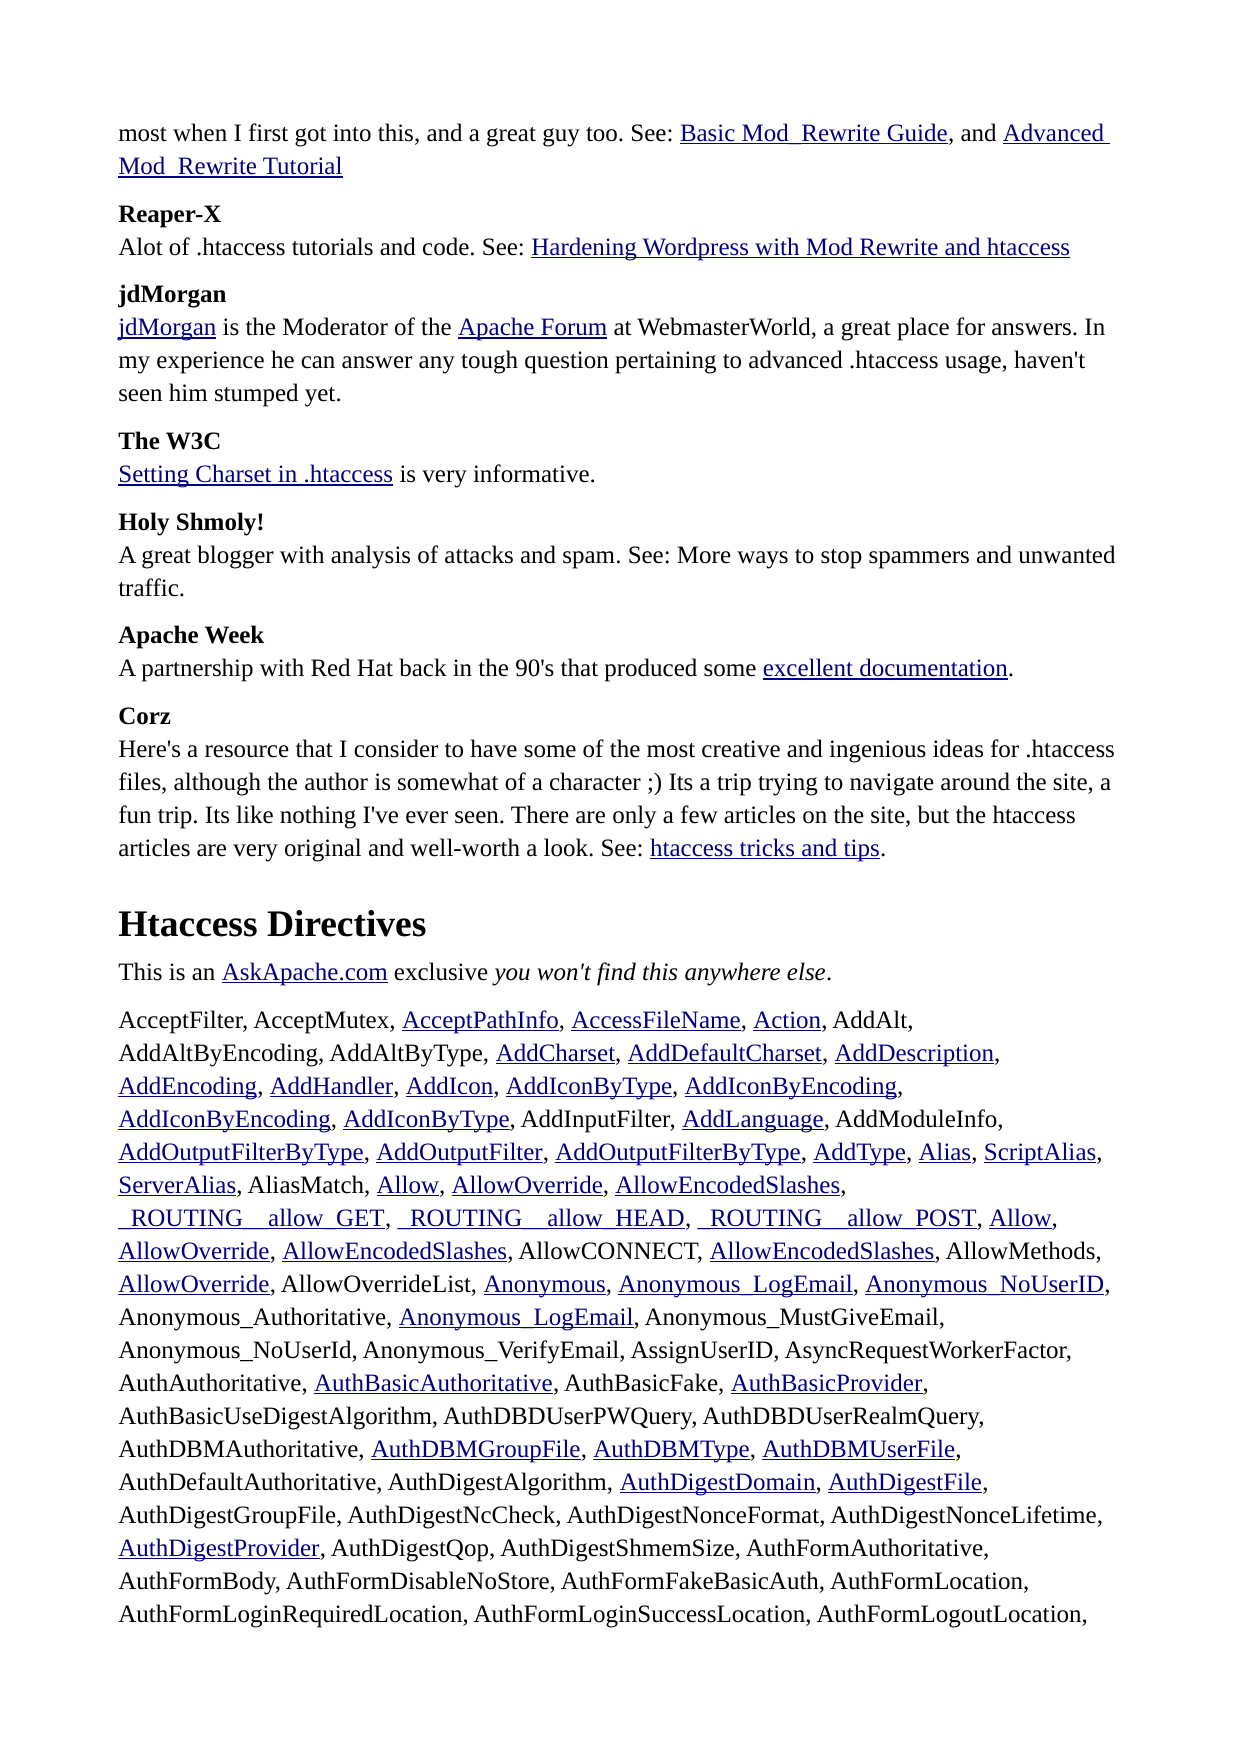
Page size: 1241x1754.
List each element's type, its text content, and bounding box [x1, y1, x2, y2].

text Corz Here's a resource that I consider to have some of the most creative and ingenious ideas for .htaccess files, although the author is somewhat of a character ;) Its a trip trying to navigate around the site, a fun trip. Its like nothing I've ever seen. There are only a few articles on the site, but the htaccess articles are very original and well-worth a look. See: htaccess tricks and tips. [118, 701, 1122, 862]
subtitle Htaccess Directives [118, 901, 1122, 944]
text jdMorgan jdMorgan is the Moderator of the Apache Forum at WebmasterWorld, a great place for answers. In my experience he can answer any tough question pertaining to advanced .htaccess usage, haven't seen him stumped yet. [118, 279, 1122, 407]
text AcceptFilter, AcceptMutex, AcceptPathInfo, AccessFileName, Action, AddAlt, AddAltByEncoding, AddAltByType, AddCharset, AddDefaultCharset, AddDescription, AddEncoding, AddHandler, AddIcon, AddIconByType, AddIconByEncoding, AddIconByEncoding, AddIconByType, AddInputFilter, AddLanguage, AddModuleInfo, AddOutputFilterByType, AddOutputFilter, AddOutputFilterByType, AddType, Alias, ScriptAlias, ServerAlias, AliasMatch, Allow, AllowOverride, AllowEncodedSlashes, _ROUTING__allow_GET, _ROUTING__allow_HEAD, _ROUTING__allow_POST, Allow, AllowOverride, AllowEncodedSlashes, AllowCONNECT, AllowEncodedSlashes, AllowMethods, AllowOverride, AllowOverrideList, Anonymous, Anonymous_LogEmail, Anonymous_NoUserID, Anonymous_Authoritative, Anonymous_LogEmail, Anonymous_MustGiveEmail, Anonymous_NoUserId, Anonymous_VerifyEmail, AssignUserID, AsyncRequestWorkerFactor, AuthAuthoritative, AuthBasicAuthoritative, AuthBasicFake, AuthBasicProvider, AuthBasicUseDigestAlgorithm, AuthDBDUserPWQuery, AuthDBDUserRealmQuery, AuthDBMAuthoritative, AuthDBMGroupFile, AuthDBMType, AuthDBMUserFile, AuthDefaultAuthoritative, AuthDigestAlgorithm, AuthDigestDomain, AuthDigestFile, AuthDigestGroupFile, AuthDigestNcCheck, AuthDigestNonceFormat, AuthDigestNonceLifetime, AuthDigestProvider, AuthDigestQop, AuthDigestShmemSize, AuthFormAuthoritative, AuthFormBody, AuthFormDisableNoStore, AuthFormFakeBasicAuth, AuthFormLocation, AuthFormLoginRequiredLocation, AuthFormLoginSuccessLocation, AuthFormLogoutLocation, [118, 1005, 1122, 1628]
text Apache Week A partnership with Red Hat back in the 90's that produced some excellent documentation. [118, 620, 1122, 682]
text most when I first got into this, and a great guy too. See: Basic Mod_Rewrite Guide, and Advanced Mod_Rewrite Tutorial [118, 118, 1122, 180]
text This is an AskApache.com exclusive you won't find this anywhere else. [118, 957, 1122, 986]
text Holy Shmoly! A great blogger with analysis of attacks and spam. See: More ways to stop spammers and unwanted traffic. [118, 507, 1122, 601]
text The W3C Setting Charset in .htaccess is very informative. [118, 426, 1122, 488]
text Reaper-X Alot of .htaccess tutorials and code. See: Hardening Wordpress with Mod Rewrite and htaccess [118, 199, 1122, 261]
